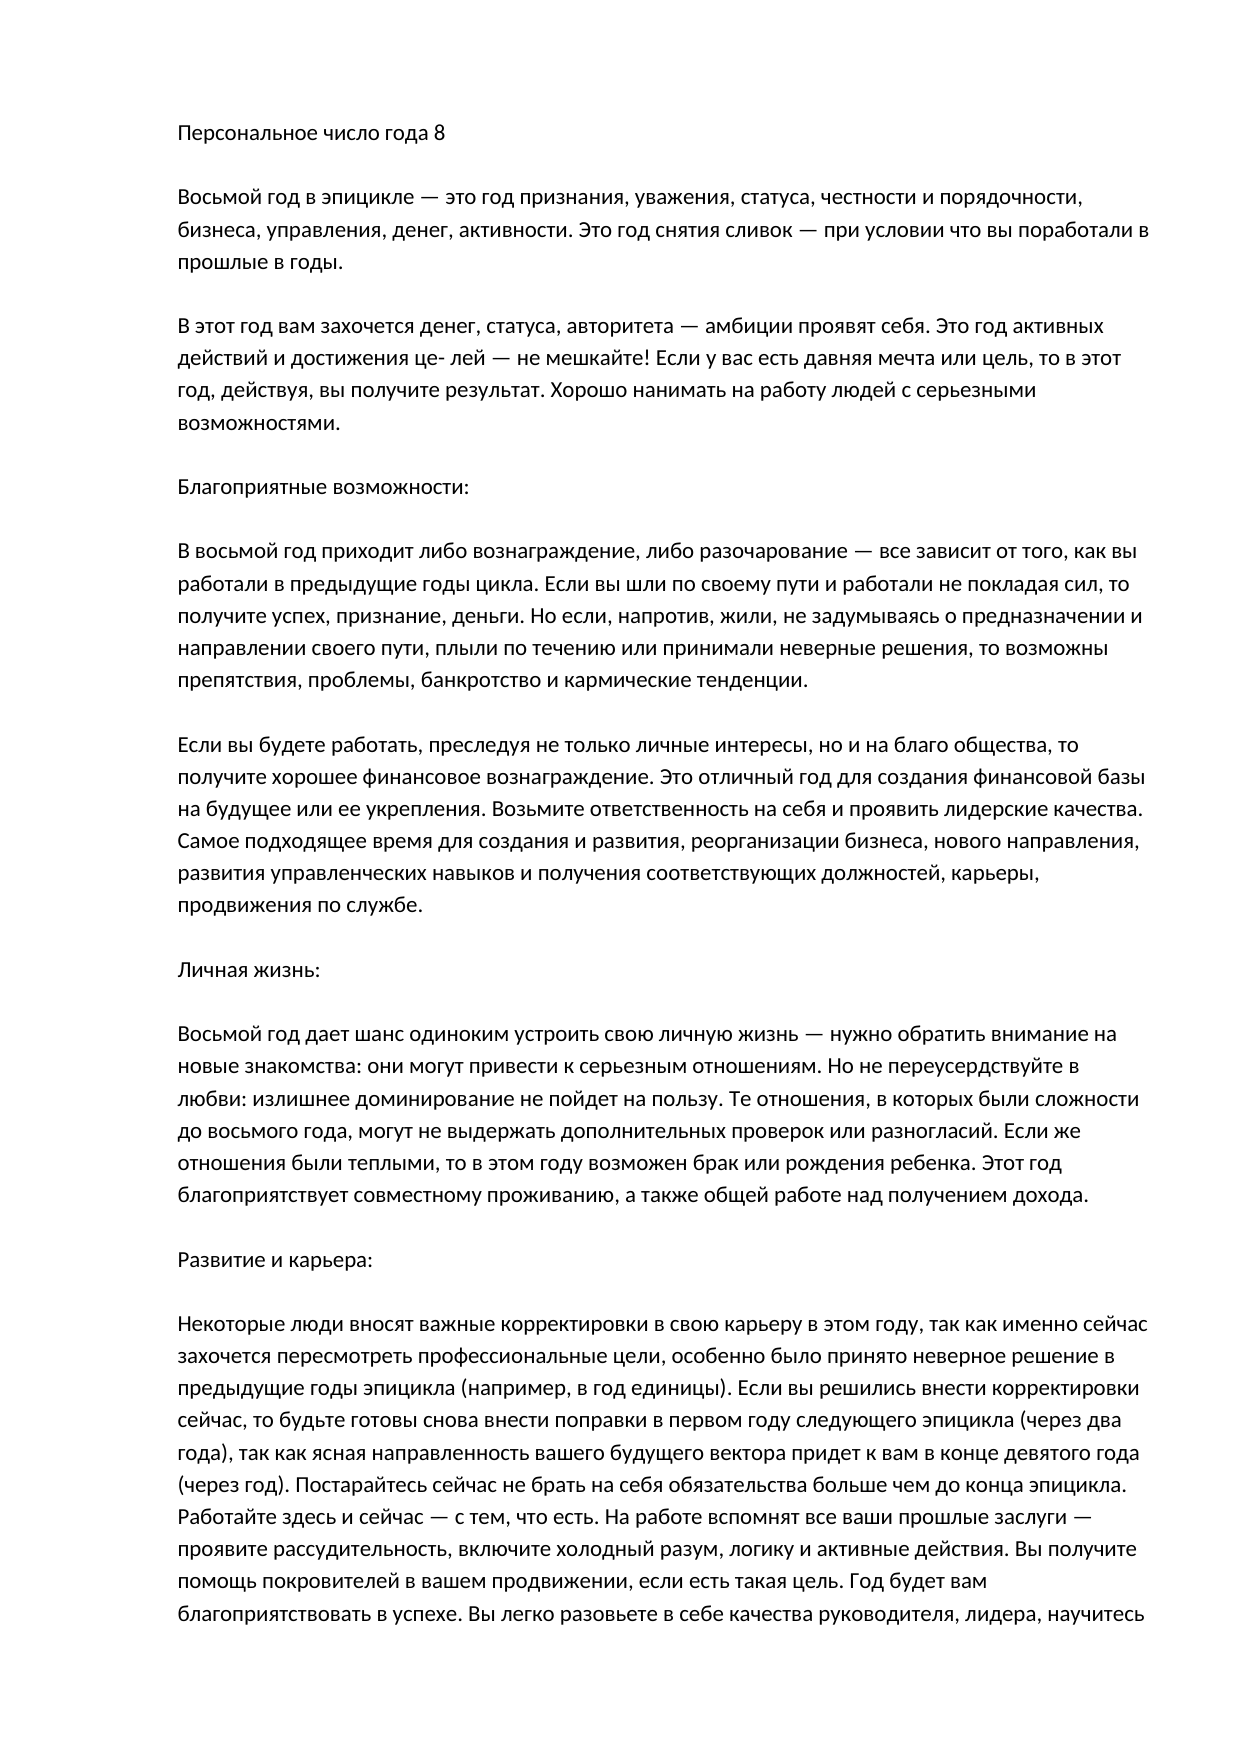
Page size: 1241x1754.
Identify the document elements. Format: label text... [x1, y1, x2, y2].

text Персональное число года 8 Восьмой год в эпицикле — это год признания, уважения, статуса, честности и порядочности, бизнеса, управления, денег, активности. Это год снятия сливок — при условии что вы поработали в прошлые в годы. В этот год вам захочется денег, статуса, авторитета — амбиции проявят себя. Это год активных действий и достижения це- лей — не мешкайте! Если у вас есть давняя мечта или цель, то в этот год, действуя, вы получите результат. Хорошо нанимать на работу людей с серьезными возможностями. Благоприятные возможности: В восьмой год приходит либо вознаграждение, либо разочарование — все зависит от того, как вы работали в предыдущие годы цикла. Если вы шли по своему пути и работали не покладая сил, то получите успех, признание, деньги. Но если, напротив, жили, не задумываясь о предназначении и направлении своего пути, плыли по течению или принимали неверные решения, то возможны препятствия, проблемы, банкротство и кармические тенденции. Если вы будете работать, преследуя не только личные интересы, но и на благо общества, то получите хорошее финансовое вознаграждение. Это отличный год для создания финансовой базы на будущее или ее укрепления. Возьмите ответственность на себя и проявить лидерские качества. Самое подходящее время для создания и развития, реорганизации бизнеса, нового направления, развития управленческих навыков и получения соответствующих должностей, карьеры, продвижения по службе. Личная жизнь: Восьмой год дает шанс одиноким устроить свою личную жизнь — нужно обратить внимание на новые знакомства: они могут привести к серьезным отношениям. Но не переусердствуйте в любви: излишнее доминирование не пойдет на пользу. Те отношения, в которых были сложности до восьмого года, могут не выдержать дополнительных проверок или разногласий. Если же отношения были теплыми, то в этом году возможен брак или рождения ребенка. Этот год благоприятствует совместному проживанию, а также общей работе над получением дохода. Развитие и карьера: Некоторые люди вносят важные корректировки в свою карьеру в этом году, так как именно сейчас захочется пересмотреть профессиональные цели, особенно было принято неверное решение в предыдущие годы эпицикла (например, в год единицы). Если вы решились внести корректировки сейчас, то будьте готовы снова внести поправки в первом году следующего эпицикла (через два года), так как ясная направленность вашего будущего вектора придет к вам в конце девятого года (через год). Постарайтесь сейчас не брать на себя обязательства больше чем до конца эпицикла. Работайте здесь и сейчас — с тем, что есть. На работе вспомнят все ваши прошлые заслуги — проявите рассудительность, включите холодный разум, логику и активные действия. Вы получите помощь покровителей в вашем продвижении, если есть такая цель. Год будет вам благоприятствовать в успехе. Вы легко разовьете в себе качества руководителя, лидера, научитесь [177, 118, 1152, 1627]
